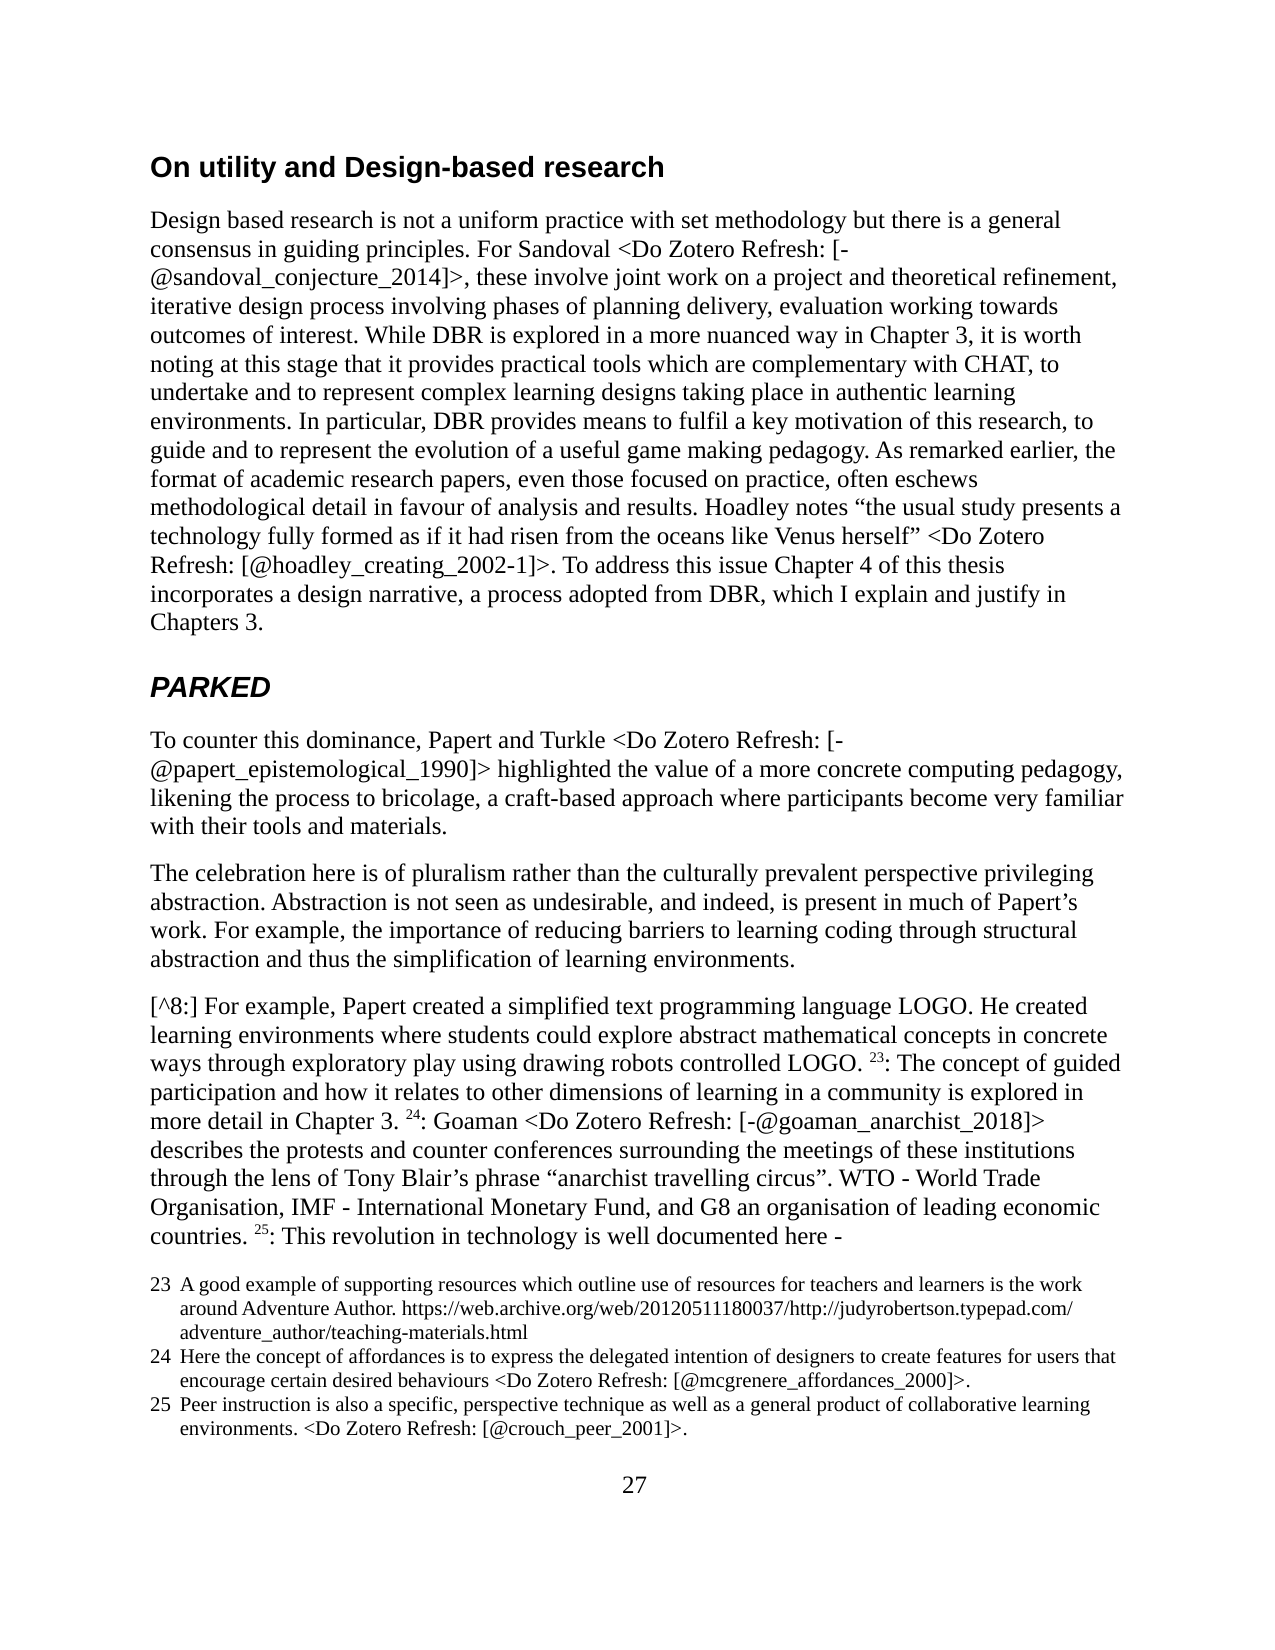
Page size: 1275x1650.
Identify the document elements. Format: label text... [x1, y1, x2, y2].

text To counter this dominance, Papert and Turkle <Do Zotero Refresh: [-@papert_epistemological_1990]> highlighted the value of a more concrete computing pedagogy, likening the process to bricolage, a craft-based approach where participants become very familiar with their tools and materials. [150, 725, 1125, 840]
text [^8:] For example, Papert created a simplified text programming language LOGO. He created learning environments where students could explore abstract mathematical concepts in concrete ways through exploratory play using drawing robots controlled LOGO. : The concept of guided participation and how it relates to other dimensions of learning in a community is explored in more detail in Chapter 3. : Goaman <Do Zotero Refresh: [-@goaman_anarchist_2018]> describes the protests and counter conferences surrounding the meetings of these institutions through the lens of Tony Blair’s phrase “anarchist travelling circus”. WTO - World Trade Organisation, IMF - International Monetary Fund, and G8 an organisation of leading economic countries. : This revolution in technology is well documented here [150, 991, 1125, 1250]
text The celebration here is of pluralism rather than the culturally prevalent perspective privileging abstraction. Abstraction is not seen as undesirable, and indeed, is present in much of Papert’s work. For example, the importance of reducing barriers to learning coding through structural abstraction and thus the simplification of learning environments. [150, 858, 1125, 973]
subtitle On utility and Design-based research [150, 150, 1125, 183]
text A good example of supporting resources which outline use of resources for teachers and learners is the work around Adventure Author. https://web.archive.org/web/20120511180037/http://judyrobertson.typepad.com/adventure_author/teaching-materials.html [150, 1272, 1125, 1344]
text Here the concept of affordances is to express the delegated intention of designers to create features for users that encourage certain desired behaviours <Do Zotero Refresh: [@mcgrenere_affordances_2000]>. [150, 1344, 1125, 1392]
text Design based research is not a uniform practice with set methodology but there is a general consensus in guiding principles. For Sandoval <Do Zotero Refresh: [-@sandoval_conjecture_2014]>, these involve joint work on a project and theoretical refinement, iterative design process involving phases of planning delivery, evaluation working towards outcomes of interest. While DBR is explored in a more nuanced way in Chapter 3, it is worth noting at this stage that it provides practical tools which are complementary with CHAT, to undertake and to represent complex learning designs taking place in authentic learning environments. In particular, DBR provides means to fulfil a key motivation of this research, to guide and to represent the evolution of a useful game making pedagogy. As remarked earlier, the format of academic research papers, even those focused on practice, often eschews methodological detail in favour of analysis and results. Hoadley notes “the usual study presents a technology fully formed as if it had risen from the oceans like Venus herself” <Do Zotero Refresh: [@hoadley_creating_2002-1]>. To address this issue Chapter 4 of this thesis incorporates a design narrative, a process adopted from DBR, which I explain and justify in Chapters 3. [150, 205, 1125, 636]
text Peer instruction is also a specific, perspective technique as well as a general product of collaborative learning environments. <Do Zotero Refresh: [@crouch_peer_2001]>. [150, 1392, 1125, 1440]
subtitle PARKED [150, 670, 1125, 704]
